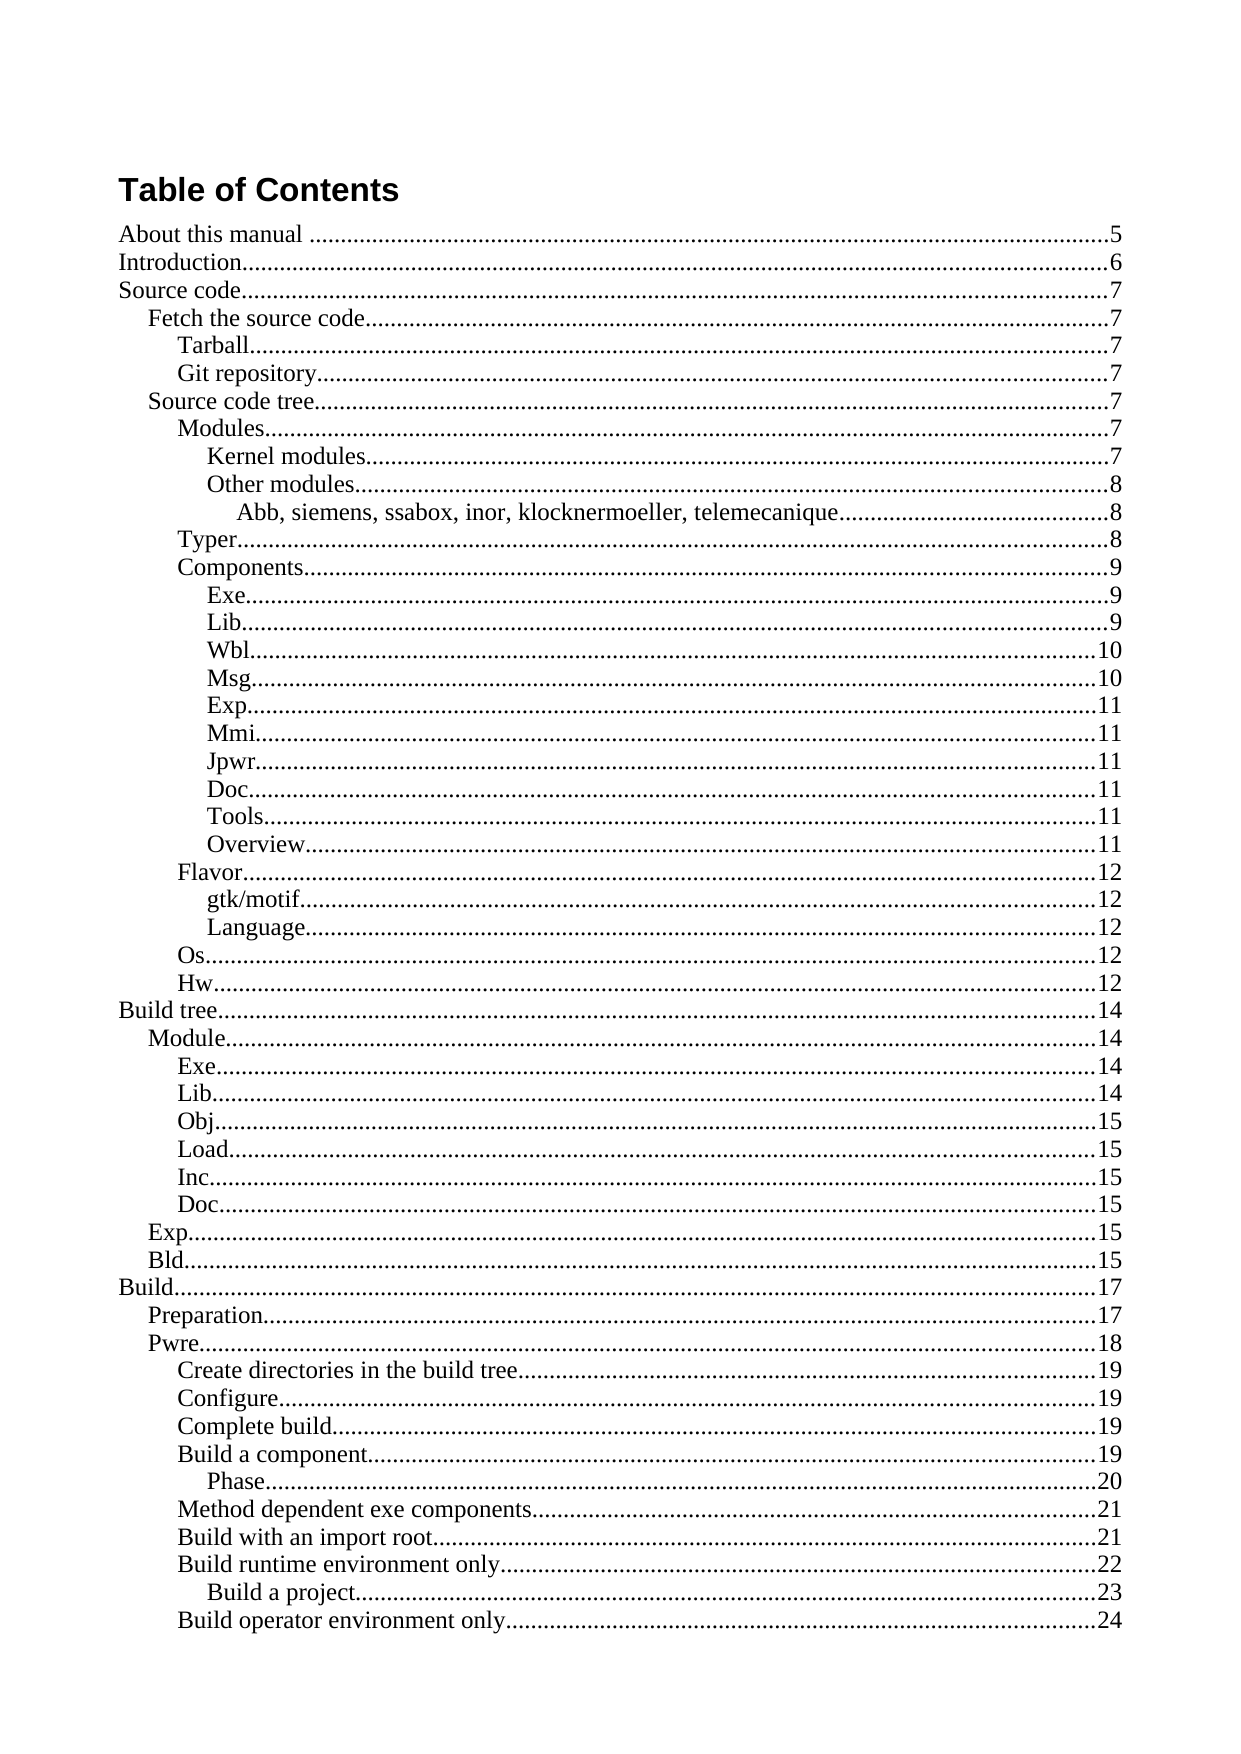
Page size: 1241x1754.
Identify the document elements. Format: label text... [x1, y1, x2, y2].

text Overview 11 [207, 830, 1122, 858]
text Components 9 [177, 553, 1122, 581]
text Language 12 [207, 913, 1122, 941]
text Fetch the source code 7 [148, 304, 1122, 331]
text Inc 15 [177, 1163, 1122, 1190]
text Exp 11 [207, 692, 1122, 719]
text Complete build 19 [177, 1412, 1122, 1440]
text Bld 15 [148, 1246, 1122, 1273]
text Doc 11 [207, 775, 1122, 802]
text Pwre 18 [148, 1329, 1122, 1357]
text Tools 11 [207, 802, 1122, 830]
text Configure 19 [177, 1384, 1122, 1412]
text Modules 7 [177, 414, 1122, 442]
text Load 15 [177, 1135, 1122, 1163]
text Preparation 17 [148, 1301, 1122, 1329]
text Other modules 8 [207, 470, 1122, 498]
text Exe 9 [207, 581, 1122, 608]
text Method dependent exe components 21 [177, 1495, 1122, 1523]
text Module 14 [148, 1024, 1122, 1052]
text Jpwr 11 [207, 747, 1122, 775]
text Build a project 23 [207, 1578, 1122, 1606]
text Create directories in the build tree 19 [177, 1357, 1122, 1384]
text Build with an import root 21 [177, 1523, 1122, 1551]
text Abb, siemens, ssabox, inor, klocknermoeller, telemecanique 8 [236, 498, 1122, 525]
text Hw 12 [177, 969, 1122, 996]
text Kernel modules 7 [207, 442, 1122, 470]
text Exe 14 [177, 1052, 1122, 1079]
text Build 17 [118, 1273, 1122, 1301]
text About this manual 5 [118, 221, 1122, 248]
text Introduction 6 [118, 248, 1122, 276]
text Mmi 11 [207, 719, 1122, 747]
text Obj 15 [177, 1107, 1122, 1135]
text Exp 15 [148, 1218, 1122, 1246]
text Build operator environment only 24 [177, 1606, 1122, 1634]
text Lib 14 [177, 1079, 1122, 1107]
text Wbl 10 [207, 636, 1122, 664]
text Doc 15 [177, 1190, 1122, 1218]
text Msg 10 [207, 664, 1122, 692]
text Source code 7 [118, 276, 1122, 304]
text Lib 9 [207, 608, 1122, 636]
text Os 12 [177, 941, 1122, 969]
text Flavor 12 [177, 858, 1122, 886]
text Build a component 19 [177, 1440, 1122, 1467]
text Git repository 7 [177, 359, 1122, 387]
text Build tree 14 [118, 996, 1122, 1024]
text Build runtime environment only 22 [177, 1551, 1122, 1578]
text Tarball 7 [177, 331, 1122, 359]
text Typer 8 [177, 525, 1122, 553]
text Source code tree 7 [148, 387, 1122, 414]
subtitle Table of Contents [118, 171, 1122, 208]
text Phase 20 [207, 1467, 1122, 1495]
text gtk/motif 12 [207, 886, 1122, 913]
